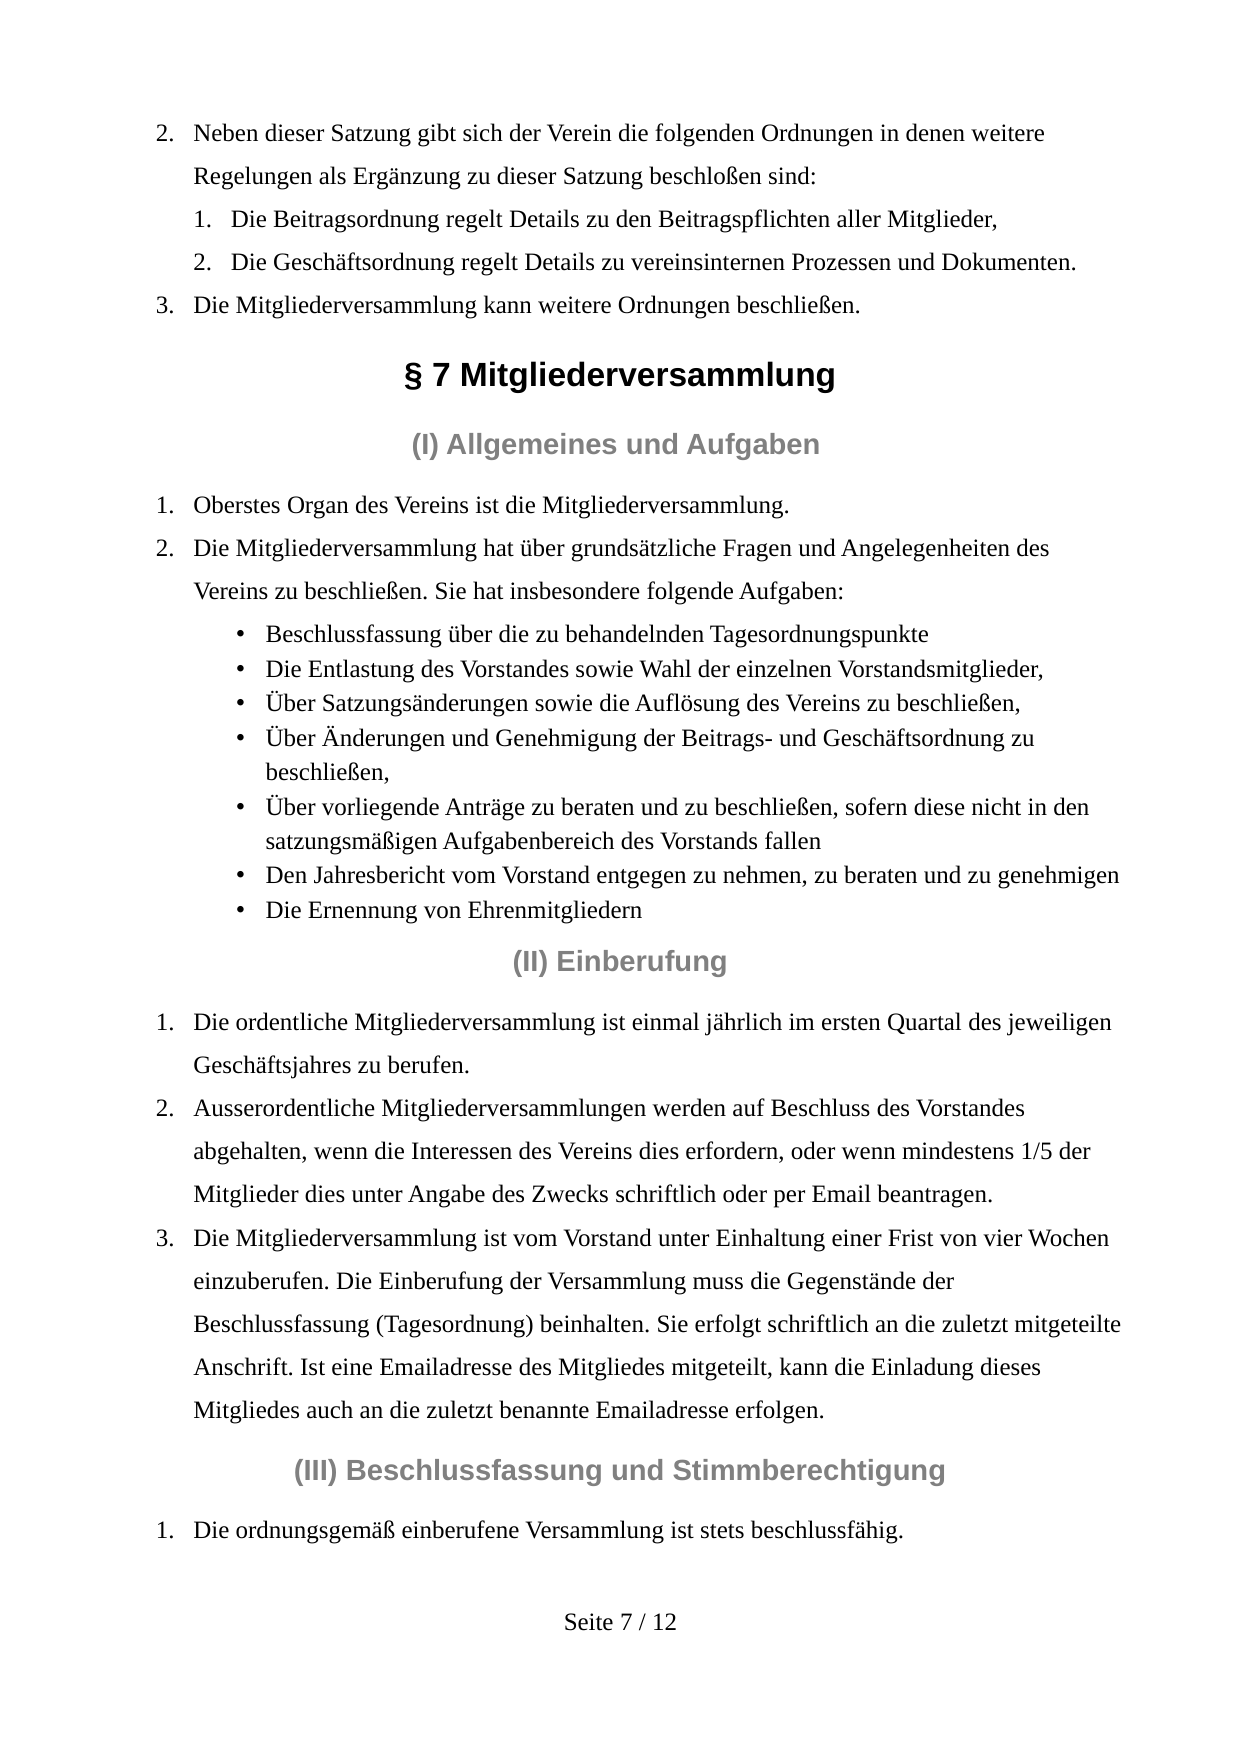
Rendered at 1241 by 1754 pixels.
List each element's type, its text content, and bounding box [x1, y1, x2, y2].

list Ausserordentliche Mitgliederversammlungen werden auf Beschluss des Vorstandes abgehalten, wenn die Interessen des Vereins dies erfordern, oder wenn mindestens 1/5 der Mitglieder dies unter Angabe des Zwecks schriftlich oder per Email beantragen. [156, 1093, 1122, 1208]
list Die Entlastung des Vorstandes sowie Wahl der einzelnen Vorstandsmitglieder, [236, 654, 1122, 682]
subtitle § 7 Mitgliederversammlung [118, 354, 1122, 393]
list Die Ernennung von Ehrenmitgliedern [236, 895, 1122, 924]
list Die Mitgliederversammlung ist vom Vorstand unter Einhaltung einer Frist von vier Wochen einzuberufen. Die Einberufung der Versammlung muss die Gegenstände der Beschlussfassung (Tagesordnung) beinhalten. Sie erfolgt schriftlich an die zuletzt mitgeteilte Anschrift. Ist eine Emailadresse des Mitgliedes mitgeteilt, kann die Einladung dieses Mitgliedes auch an die zuletzt benannte Emailadresse erfolgen. [156, 1223, 1122, 1424]
list Den Jahresbericht vom Vorstand entgegen zu nehmen, zu beraten und zu genehmigen [236, 861, 1122, 889]
list Die ordentliche Mitgliederversammlung ist einmal jährlich im ersten Quartal des jeweiligen Geschäftsjahres zu berufen. [156, 1007, 1122, 1079]
list Die Mitgliederversammlung hat über grundsätzliche Fragen und Angelegenheiten des Vereins zu beschließen. Sie hat insbesondere folgende Aufgaben: [156, 533, 1122, 605]
subtitle (III) Beschlussfassung und Stimmberechtigung [118, 1453, 1122, 1486]
list Über Satzungsänderungen sowie die Auflösung des Vereins zu beschließen, [236, 688, 1122, 717]
list Beschlussfassung über die zu behandelnden Tagesordnungspunkte [236, 619, 1122, 648]
list Neben dieser Satzung gibt sich der Verein die folgenden Ordnungen in denen weitere Regelungen als Ergänzung zu dieser Satzung beschloßen sind: [156, 118, 1122, 190]
list Die Geschäftsordnung regelt Details zu vereinsinternen Prozessen und Dokumenten. [193, 247, 1122, 276]
list Die ordnungsgemäß einberufene Versammlung ist stets beschlussfähig. [156, 1516, 1122, 1544]
subtitle (I) Allgemeines und Aufgaben [118, 427, 1122, 461]
list Oberstes Organ des Vereins ist die Mitgliederversammlung. [156, 490, 1122, 519]
list Über vorliegende Anträge zu beraten und zu beschließen, sofern diese nicht in den satzungsmäßigen Aufgabenbereich des Vorstands fallen [236, 792, 1122, 855]
list Die Mitgliederversammlung kann weitere Ordnungen beschließen. [156, 291, 1122, 319]
list Über Änderungen und Genehmigung der Beitrags- und Geschäftsordnung zu beschließen, [236, 723, 1122, 786]
subtitle (II) Einberufung [118, 944, 1122, 978]
list Die Beitragsordnung regelt Details zu den Beitragspflichten aller Mitglieder, [193, 204, 1122, 233]
